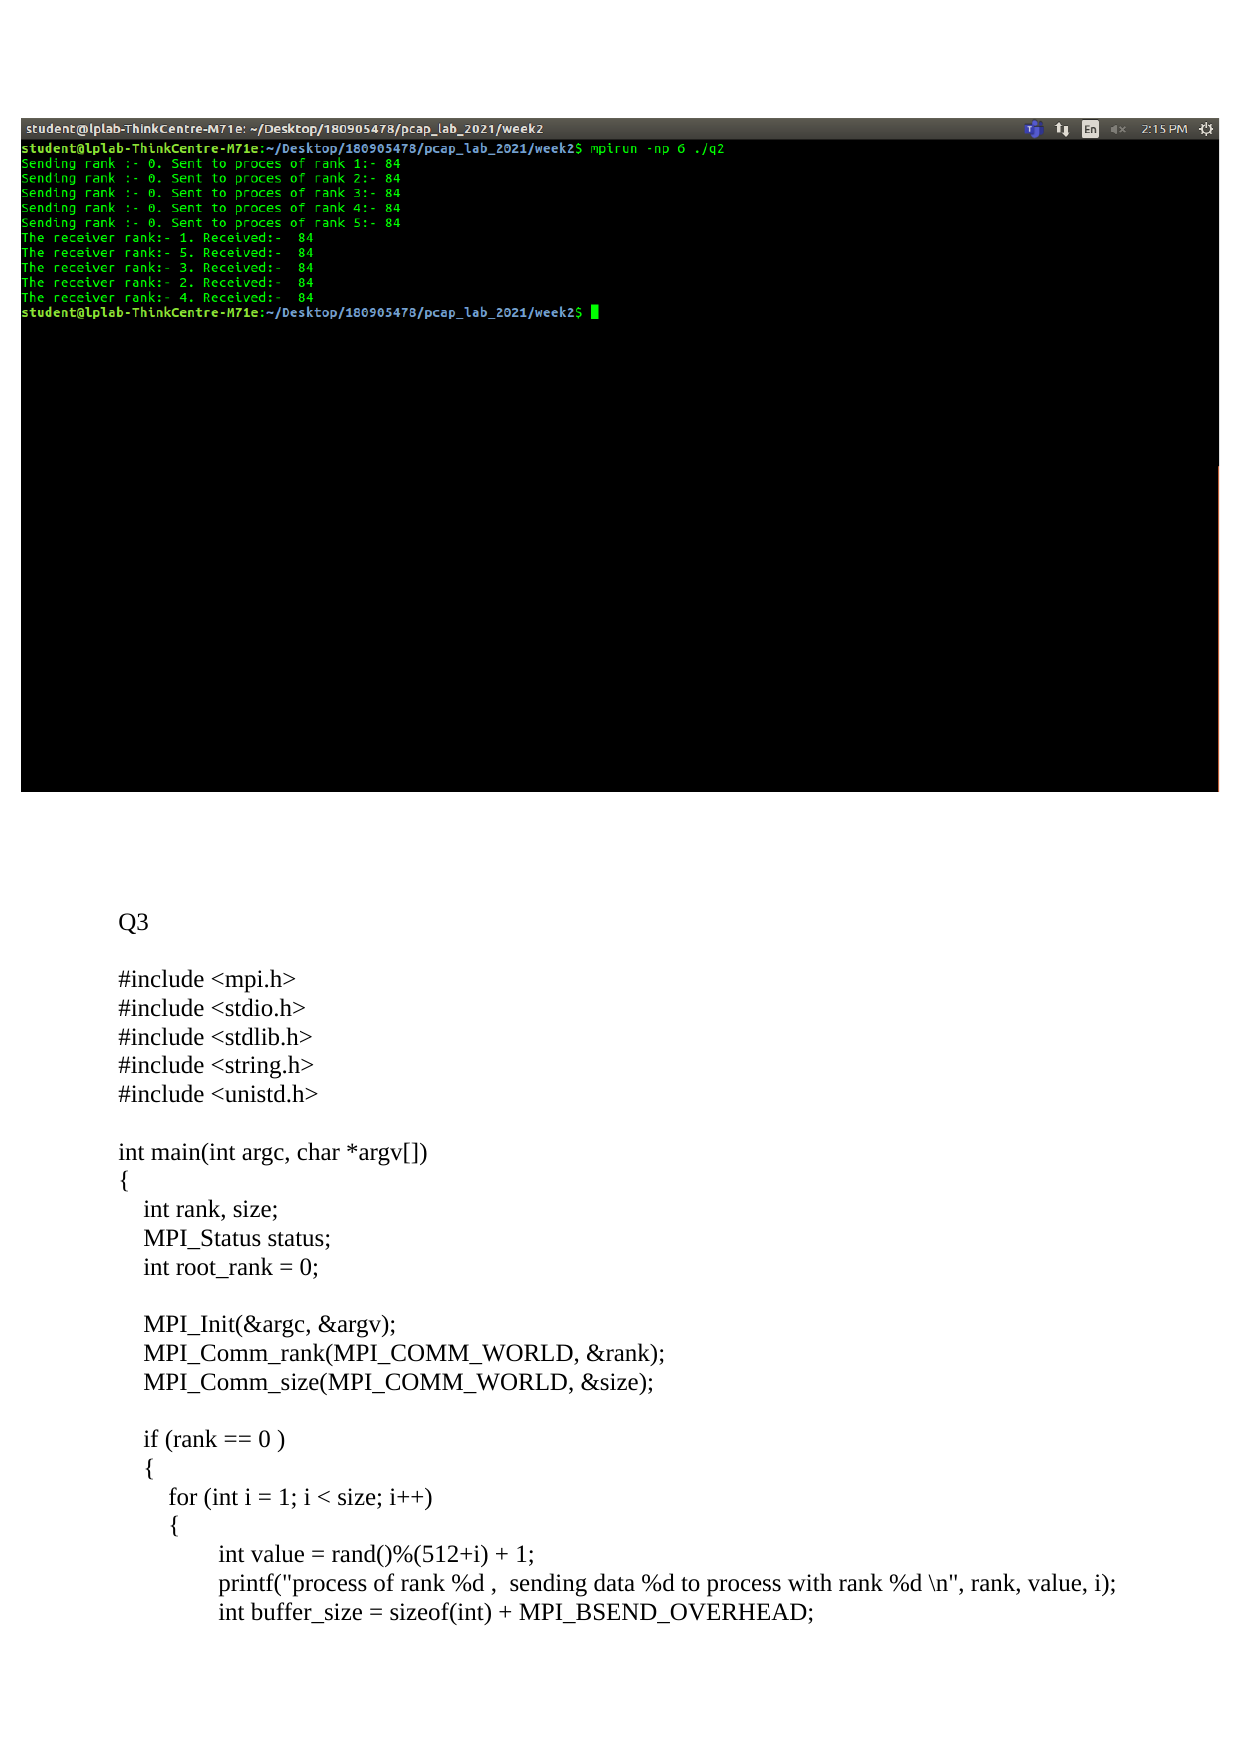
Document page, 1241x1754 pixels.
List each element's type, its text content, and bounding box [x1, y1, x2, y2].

text if (rank == 0 ) [118, 1424, 1122, 1453]
text MPI_Comm_size(MPI_COMM_WORLD, &size); [118, 1367, 1122, 1396]
text #include <unistd.h> [118, 1079, 1122, 1108]
text MPI_Status status; [118, 1223, 1122, 1252]
text int rank, size; [118, 1194, 1122, 1223]
text #include <stdio.h> [118, 993, 1122, 1022]
text { [118, 1511, 1122, 1539]
text { [118, 1453, 1122, 1482]
text int buffer_size = sizeof(int) + MPI_BSEND_OVERHEAD; [118, 1597, 1122, 1626]
text Q3 [118, 907, 1122, 936]
text #include <stdlib.h> [118, 1022, 1122, 1051]
text { [118, 1166, 1122, 1194]
text #include <string.h> [118, 1051, 1122, 1079]
text int value = rand()%(512+i) + 1; [118, 1539, 1122, 1568]
text int root_rank = 0; [118, 1252, 1122, 1281]
text for (int i = 1; i < size; i++) [118, 1482, 1122, 1511]
text #include <mpi.h> [118, 964, 1122, 993]
picture [21, 118, 1220, 792]
text int main(int argc, char *argv[]) [118, 1137, 1122, 1166]
text printf("process of rank %d , sending data %d to process with rank %d \n", rank, value, i); [118, 1568, 1122, 1597]
text MPI_Comm_rank(MPI_COMM_WORLD, &rank); [118, 1338, 1122, 1367]
text MPI_Init(&argc, &argv); [118, 1309, 1122, 1338]
